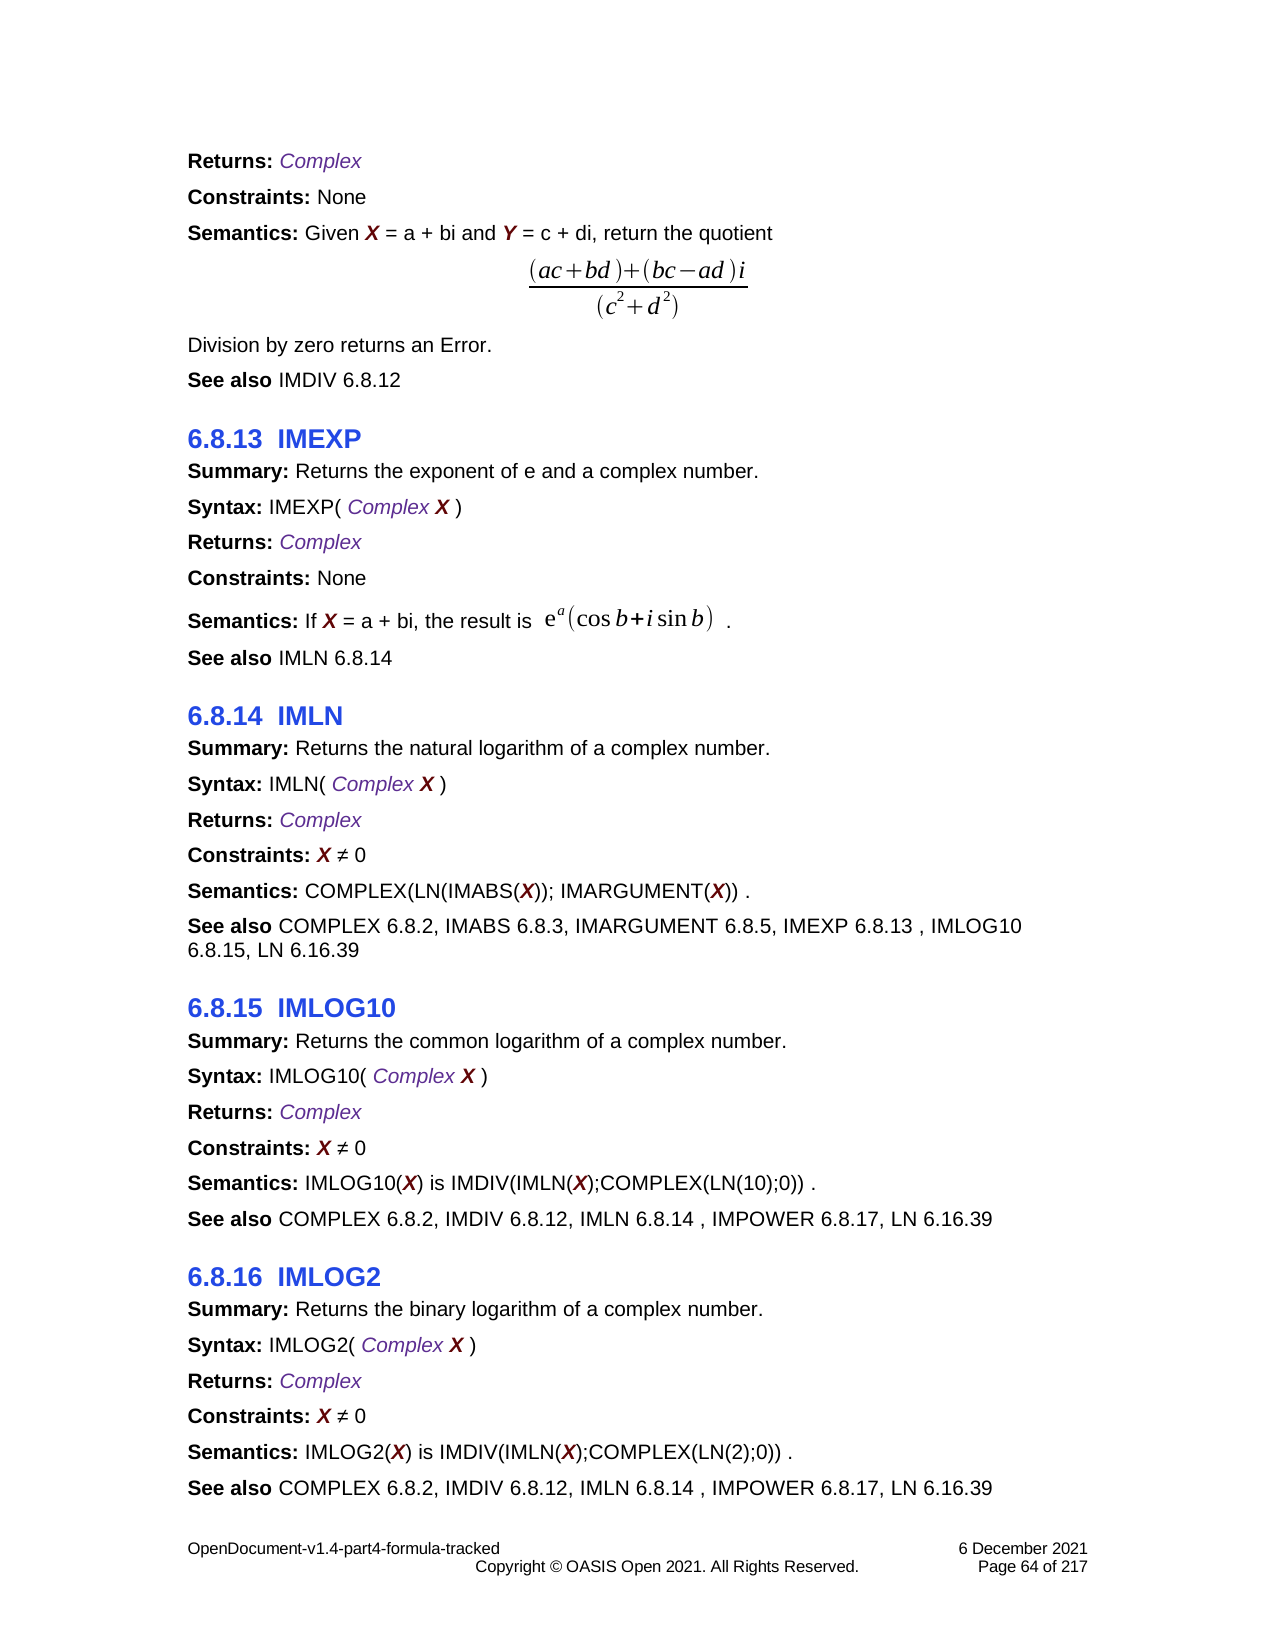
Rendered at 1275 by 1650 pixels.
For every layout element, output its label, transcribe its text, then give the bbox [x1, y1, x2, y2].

text Syntax: IMLN( Complex X ) [187, 772, 1088, 796]
text Returns: Complex [187, 808, 1088, 832]
text Returns: Complex [187, 150, 1088, 173]
text See also IMLN 6.8.14 [187, 646, 1088, 670]
text See also IMDIV 6.8.12 [187, 369, 1088, 392]
text Constraints: None [187, 186, 1088, 209]
text Summary: Returns the natural logarithm of a complex number. [187, 737, 1088, 760]
text Constraints: X ≠ 0 [187, 1405, 1088, 1428]
text Returns: Complex [187, 1100, 1088, 1124]
text See also COMPLEX 6.8.2, IMDIV 6.8.12, IMLN 6.8.14 , IMPOWER 6.8.17, LN 6.16.39 [187, 1207, 1088, 1231]
subtitle IMLOG10 [187, 993, 1088, 1023]
text Summary: Returns the exponent of e and a complex number. [187, 459, 1088, 483]
text Returns: Complex [187, 531, 1088, 554]
text Returns: Complex [187, 1369, 1088, 1393]
text Division by zero returns an Error. [187, 333, 1088, 357]
subtitle IMLOG2 [187, 1262, 1088, 1292]
text Semantics: IMLOG2(X) is IMDIV(IMLN(X);COMPLEX(LN(2);0)) . [187, 1440, 1088, 1464]
text Semantics: IMLOG10(X) is IMDIV(IMLN(X);COMPLEX(LN(10);0)) . [187, 1172, 1088, 1195]
subtitle IMEXP [187, 423, 1088, 453]
text Semantics: Given X = a + bi and Y = c + di, return the quotient [187, 221, 1088, 245]
text Constraints: None [187, 566, 1088, 590]
text Constraints: X ≠ 0 [187, 1136, 1088, 1159]
text Summary: Returns the common logarithm of a complex number. [187, 1029, 1088, 1053]
text Syntax: IMEXP( Complex X ) [187, 495, 1088, 519]
subtitle IMLN [187, 701, 1088, 731]
text See also COMPLEX 6.8.2, IMDIV 6.8.12, IMLN 6.8.14 , IMPOWER 6.8.17, LN 6.16.39 [187, 1476, 1088, 1499]
text Syntax: IMLOG10( Complex X ) [187, 1065, 1088, 1088]
text Semantics: If X = a + bi, the result is . [187, 602, 1088, 634]
text Constraints: X ≠ 0 [187, 844, 1088, 867]
text Syntax: IMLOG2( Complex X ) [187, 1333, 1088, 1357]
text Summary: Returns the binary logarithm of a complex number. [187, 1298, 1088, 1321]
text Semantics: COMPLEX(LN(IMABS(X)); IMARGUMENT(X)) . [187, 879, 1088, 903]
text See also COMPLEX 6.8.2, IMABS 6.8.3, IMARGUMENT 6.8.5, IMEXP 6.8.13 , IMLOG10 6.8.15, LN 6.16.39 [187, 915, 1088, 962]
